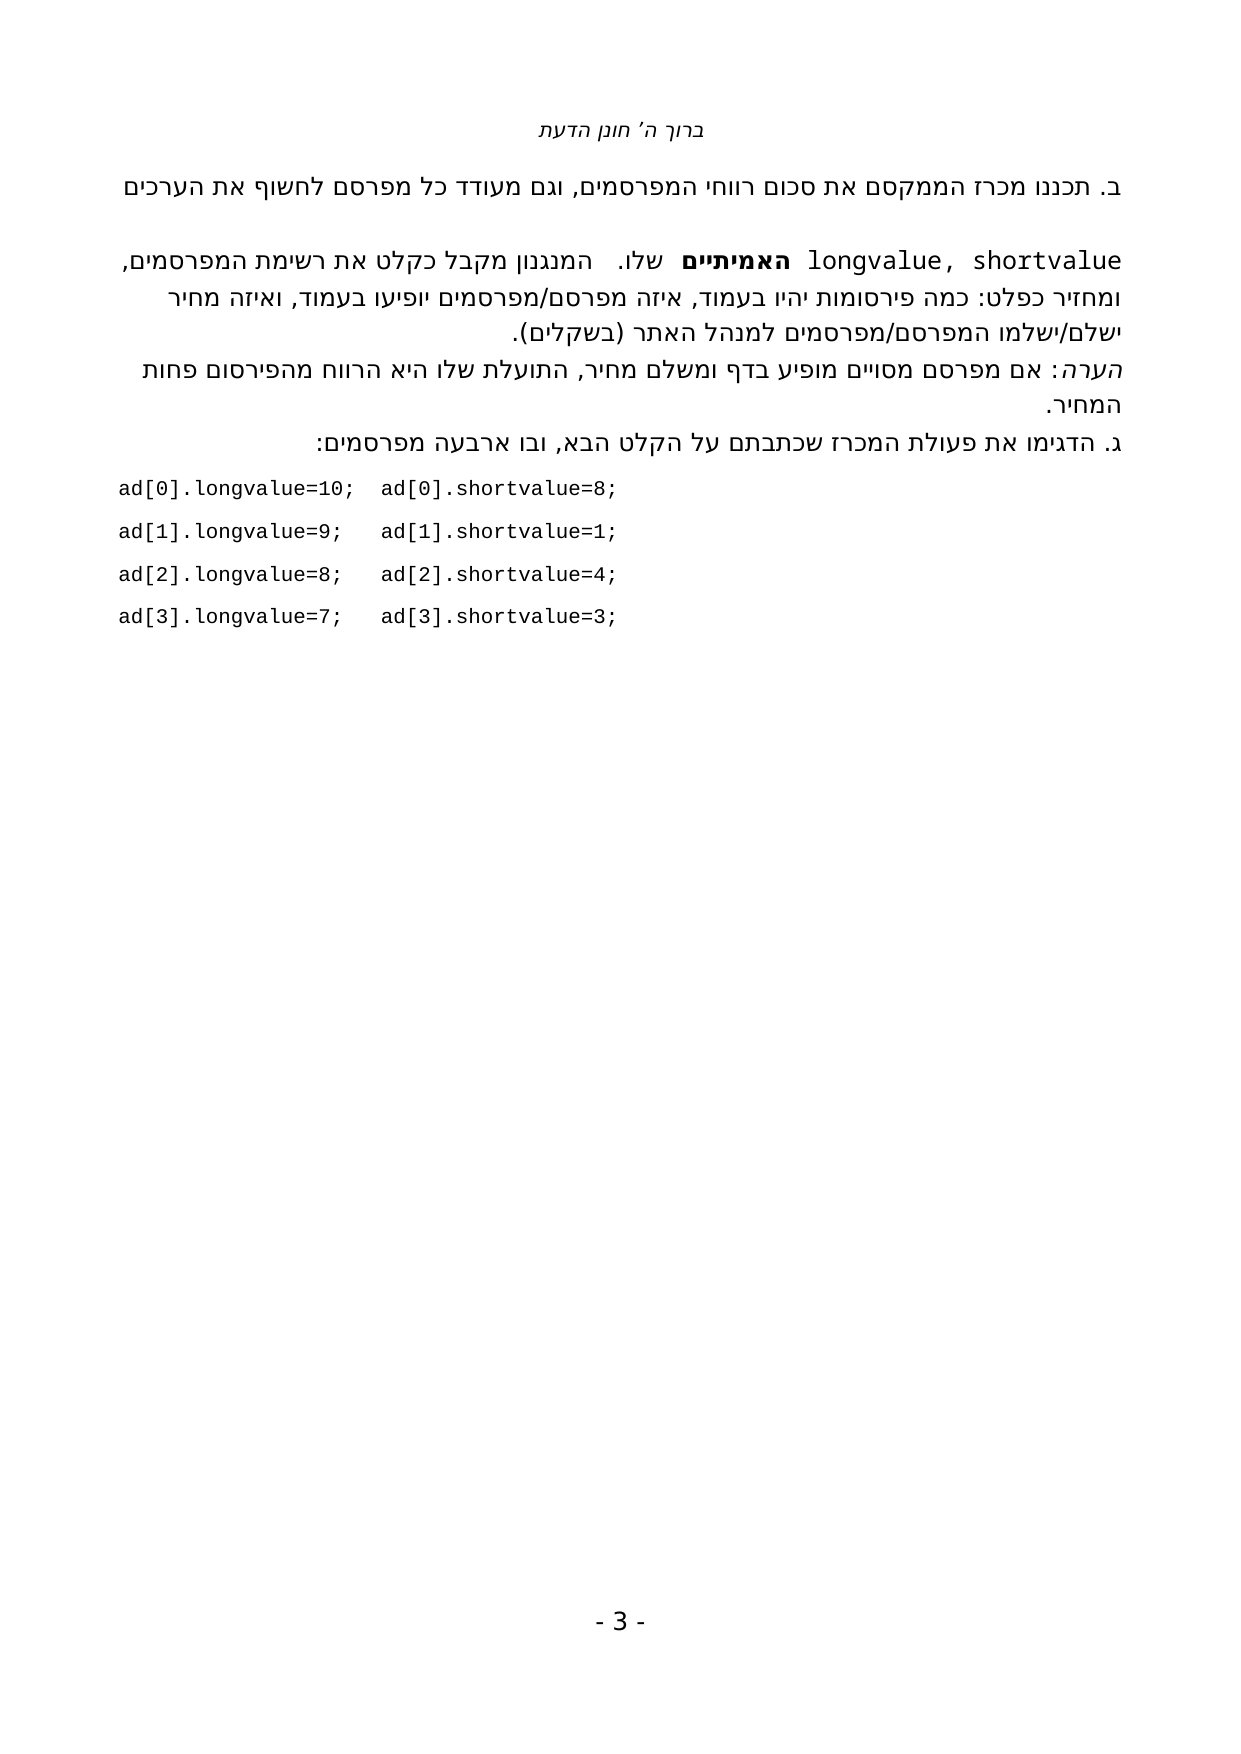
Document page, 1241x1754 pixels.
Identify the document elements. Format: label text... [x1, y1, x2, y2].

text ad[0].longvalue=10; ad[0].shortvalue=8; [118, 478, 1122, 501]
text ג. הדגימו את פעולת המכרז שכתבתם על הקלט הבא, ובו ארבעה מפרסמים: [118, 428, 1122, 457]
text ad[3].longvalue=7; ad[3].shortvalue=3; [118, 606, 1122, 630]
text הערה: אם מפרסם מסויים מופיע בדף ומשלם מחיר, התועלת שלו היא הרווח מהפירסום פחות המחיר. [118, 355, 1122, 419]
text ב. תכננו מכרז הממקסם את סכום רווחי המפרסמים, וגם מעודד כל מפרסם לחשוף את הערכים longvalue, shortvalue האמיתיים שלו. המנגנון מקבל כקלט את רשימת המפרסמים, ומחזיר כפלט: כמה פירסומות יהיו בעמוד, איזה מפרסם/מפרסמים יופיעו בעמוד, ואיזה מחיר ישלם/ישלמו המפרסם/מפרסמים למנהל האתר (בשקלים). [118, 172, 1122, 347]
text ad[1].longvalue=9; ad[1].shortvalue=1; [118, 521, 1122, 544]
text ad[2].longvalue=8; ad[2].shortvalue=4; [118, 563, 1122, 587]
